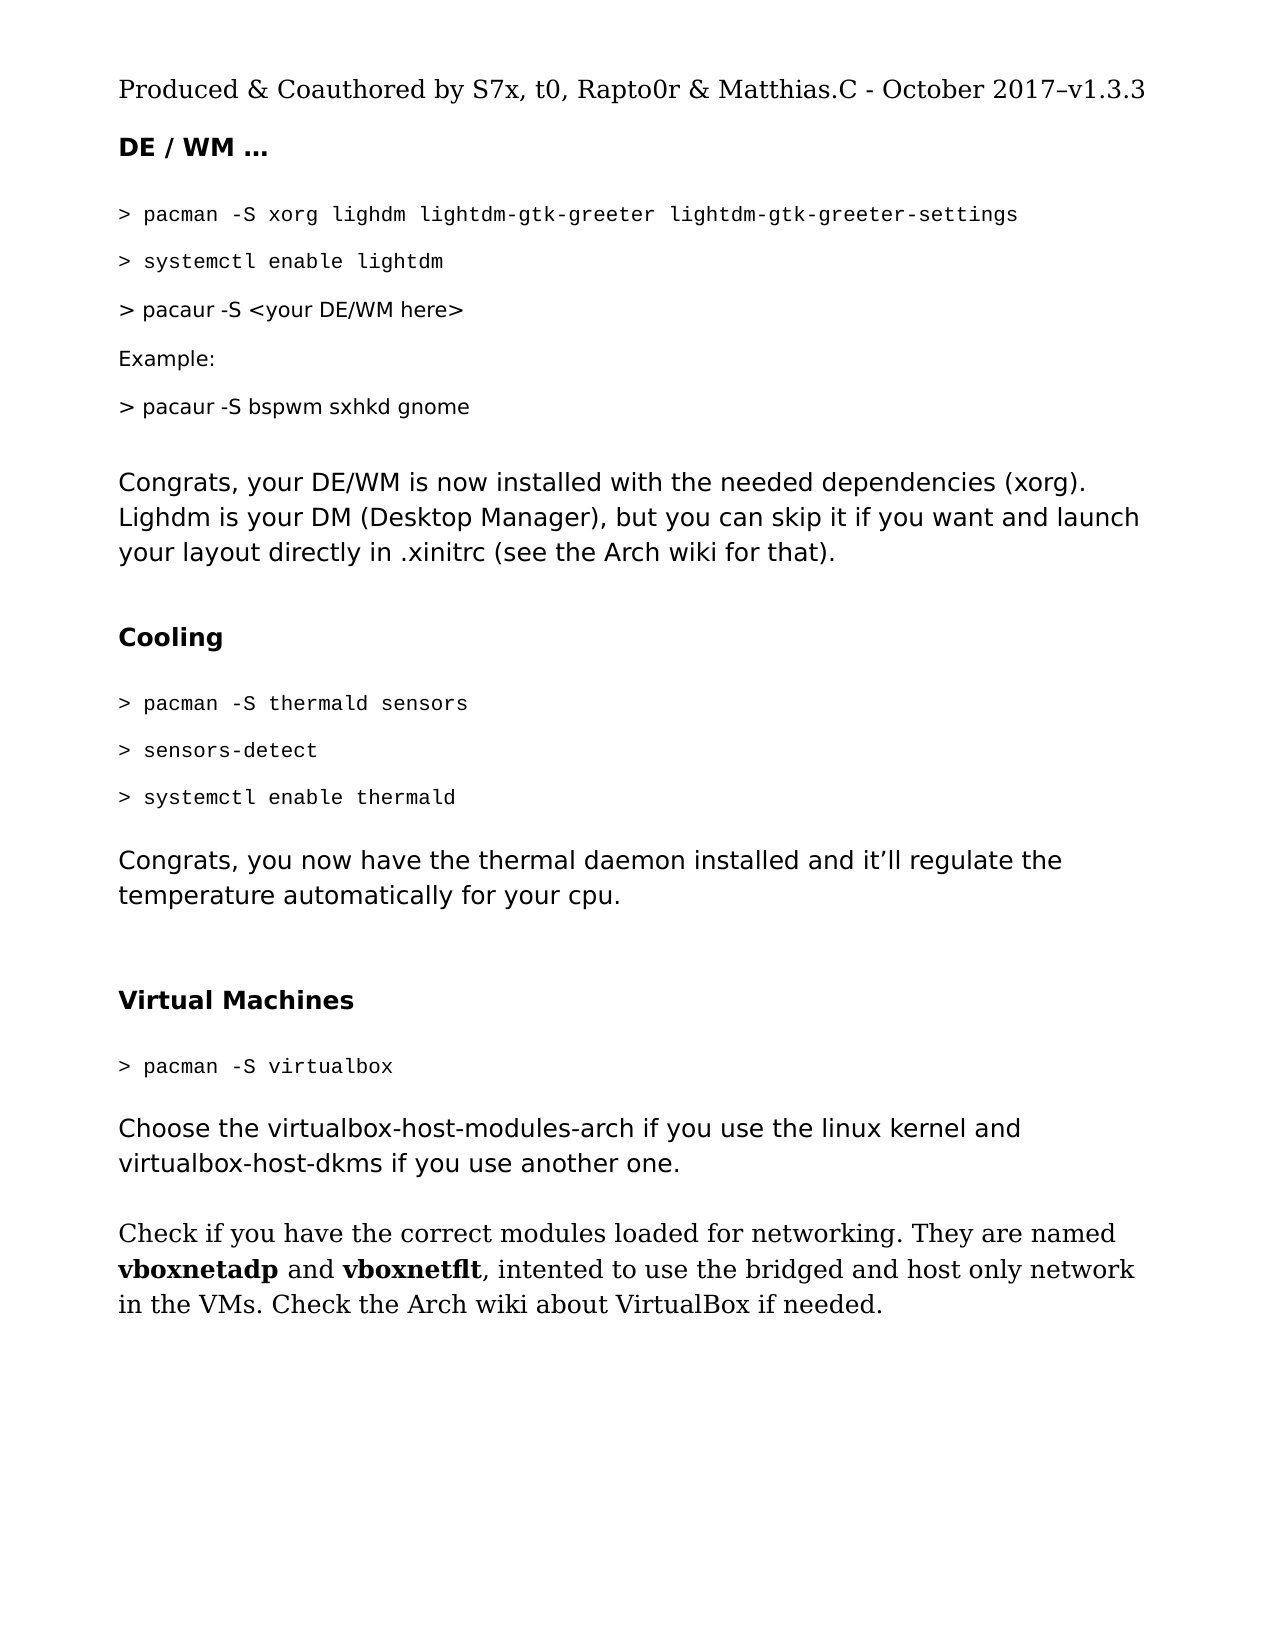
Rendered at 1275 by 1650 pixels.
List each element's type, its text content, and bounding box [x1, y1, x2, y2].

text > pacman -S thermald sensors [118, 693, 1157, 716]
text Example: [118, 347, 1157, 371]
text Cooling [118, 623, 1157, 652]
text > pacman -S virtualbox [118, 1056, 1157, 1079]
text DE / WM … [118, 134, 1157, 163]
text Check if you have the correct modules loaded for networking. They are named vboxnetadp and vboxnetflt, intented to use the bridged and host only network in the VMs. Check the Arch wiki about VirtualBox if needed. [118, 1219, 1157, 1319]
text > pacman -S xorg lighdm lightdm-gtk-greeter lightdm-gtk-greeter-settings [118, 204, 1157, 227]
text > systemctl enable thermald [118, 787, 1157, 811]
text Choose the virtualbox-host-modules-arch if you use the linux kernel and virtualbox-host-dkms if you use another one. [118, 1114, 1157, 1179]
text > systemctl enable lightdm [118, 251, 1157, 274]
text Congrats, your DE/WM is now installed with the needed dependencies (xorg). Lighdm is your DM (Desktop Manager), but you can skip it if you want and launch your layout directly in .xinitrc (see the Arch wiki for that). [118, 468, 1157, 567]
text Virtual Machines [118, 986, 1157, 1015]
text Congrats, you now have the thermal daemon installed and it’ll regulate the temperature automatically for your cpu. [118, 846, 1157, 910]
text > pacaur -S bspwm sxhkd gnome [118, 395, 1157, 419]
text > pacaur -S <your DE/WM here> [118, 298, 1157, 322]
text > sensors-detect [118, 740, 1157, 764]
